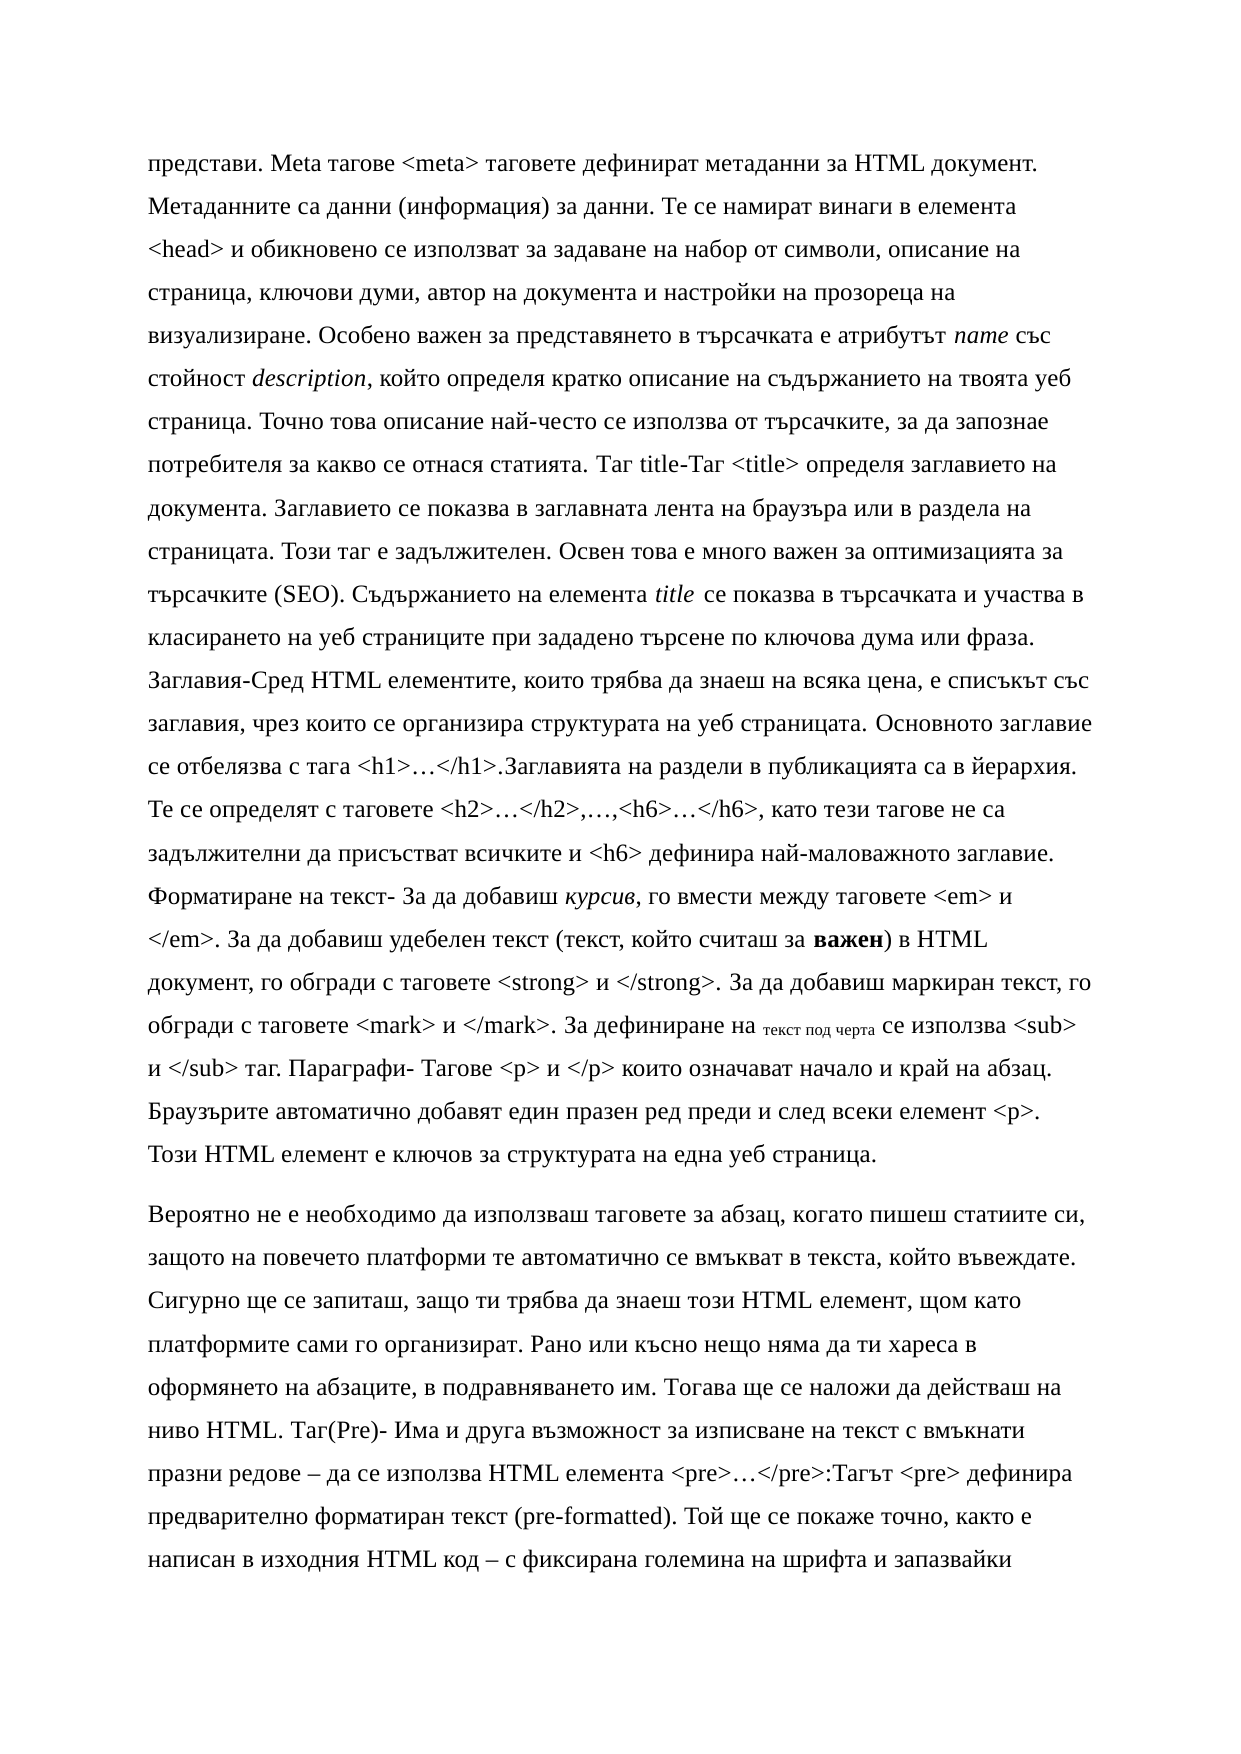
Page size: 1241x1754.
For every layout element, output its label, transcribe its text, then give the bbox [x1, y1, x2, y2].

text Вероятно не е необходимо да използваш таговете за абзац, когато пишеш статиите си, защото на повечето платформи те автоматично се вмъкват в текста, който въвеждате. Сигурно ще се запиташ, защо ти трябва да знаеш този HTML елемент, щом като платформите сами го организират. Рано или късно нещо няма да ти хареса в оформянето на абзаците, в подравняването им. Тогава ще се наложи да действаш на ниво HTML. Таг(Pre)- Има и друга възможност за изписване на текст с вмъкнати празни редове – да се използва HTML елемента <pre>…</pre>:Тагът <pre> дефинира предварително форматиран текст (pre-formatted). Той ще се покаже точно, както е написан в изходния HTML код – с фиксирана големина на шрифта и запазвайки [148, 1199, 1093, 1573]
text представи. Meta тагове <meta> таговете дефинират метаданни за HTML документ. Метаданните са данни (информация) за данни. Те се намират винаги в елемента <head> и обикновено се използват за задаване на набор от символи, описание на страница, ключови думи, автор на документа и настройки на прозореца на визуализиране. Особено важен за представянето в търсачката е атрибутът name със стойност description, който определя кратко описание на съдържанието на твоята уеб страница. Точно това описание най-често се използва от търсачките, за да запознае потребителя за какво се отнася статията. Таг title-Таг <title> определя заглавието на документа. Заглавието се показва в заглавната лента на браузъра или в раздела на страницата. Този таг е задължителен. Освен това е много важен за оптимизацията за търсачките (SEO). Съдържанието на елемента title се показва в търсачката и участва в класирането на уеб страниците при зададено търсене по ключова дума или фраза. Заглавия-Сред HTML елементите, които трябва да знаеш на всяка цена, е списъкът със заглавия, чрез които се организира структурата на уеб страницата. Основното заглавие се отбелязва с тага <h1>…</h1>.Заглавията на раздели в публикацията са в йерархия. Те се определят с таговете <h2>…</h2>,…,<h6>…</h6>, като тези тагове не са задължителни да присъстват всичките и <h6> дефинира най-маловажното заглавие. Форматиране на текст- За да добавиш курсив, го вмести между таговете <em> и </em>. За да добавиш удебелен текст (текст, който считаш за важен) в HTML документ, го обгради с таговете <strong> и </strong>. За да добавиш маркиран текст, го обгради с таговете <mark> и </mark>. За дефиниране на текст под черта се използва <sub> и </sub> таг. Параграфи- Тагове <p> и </p> които означават начало и край на абзац. Браузърите автоматично добавят един празен ред преди и след всеки елемент <p>. Този HTML елемент е ключов за структурата на една уеб страница. [148, 148, 1093, 1168]
